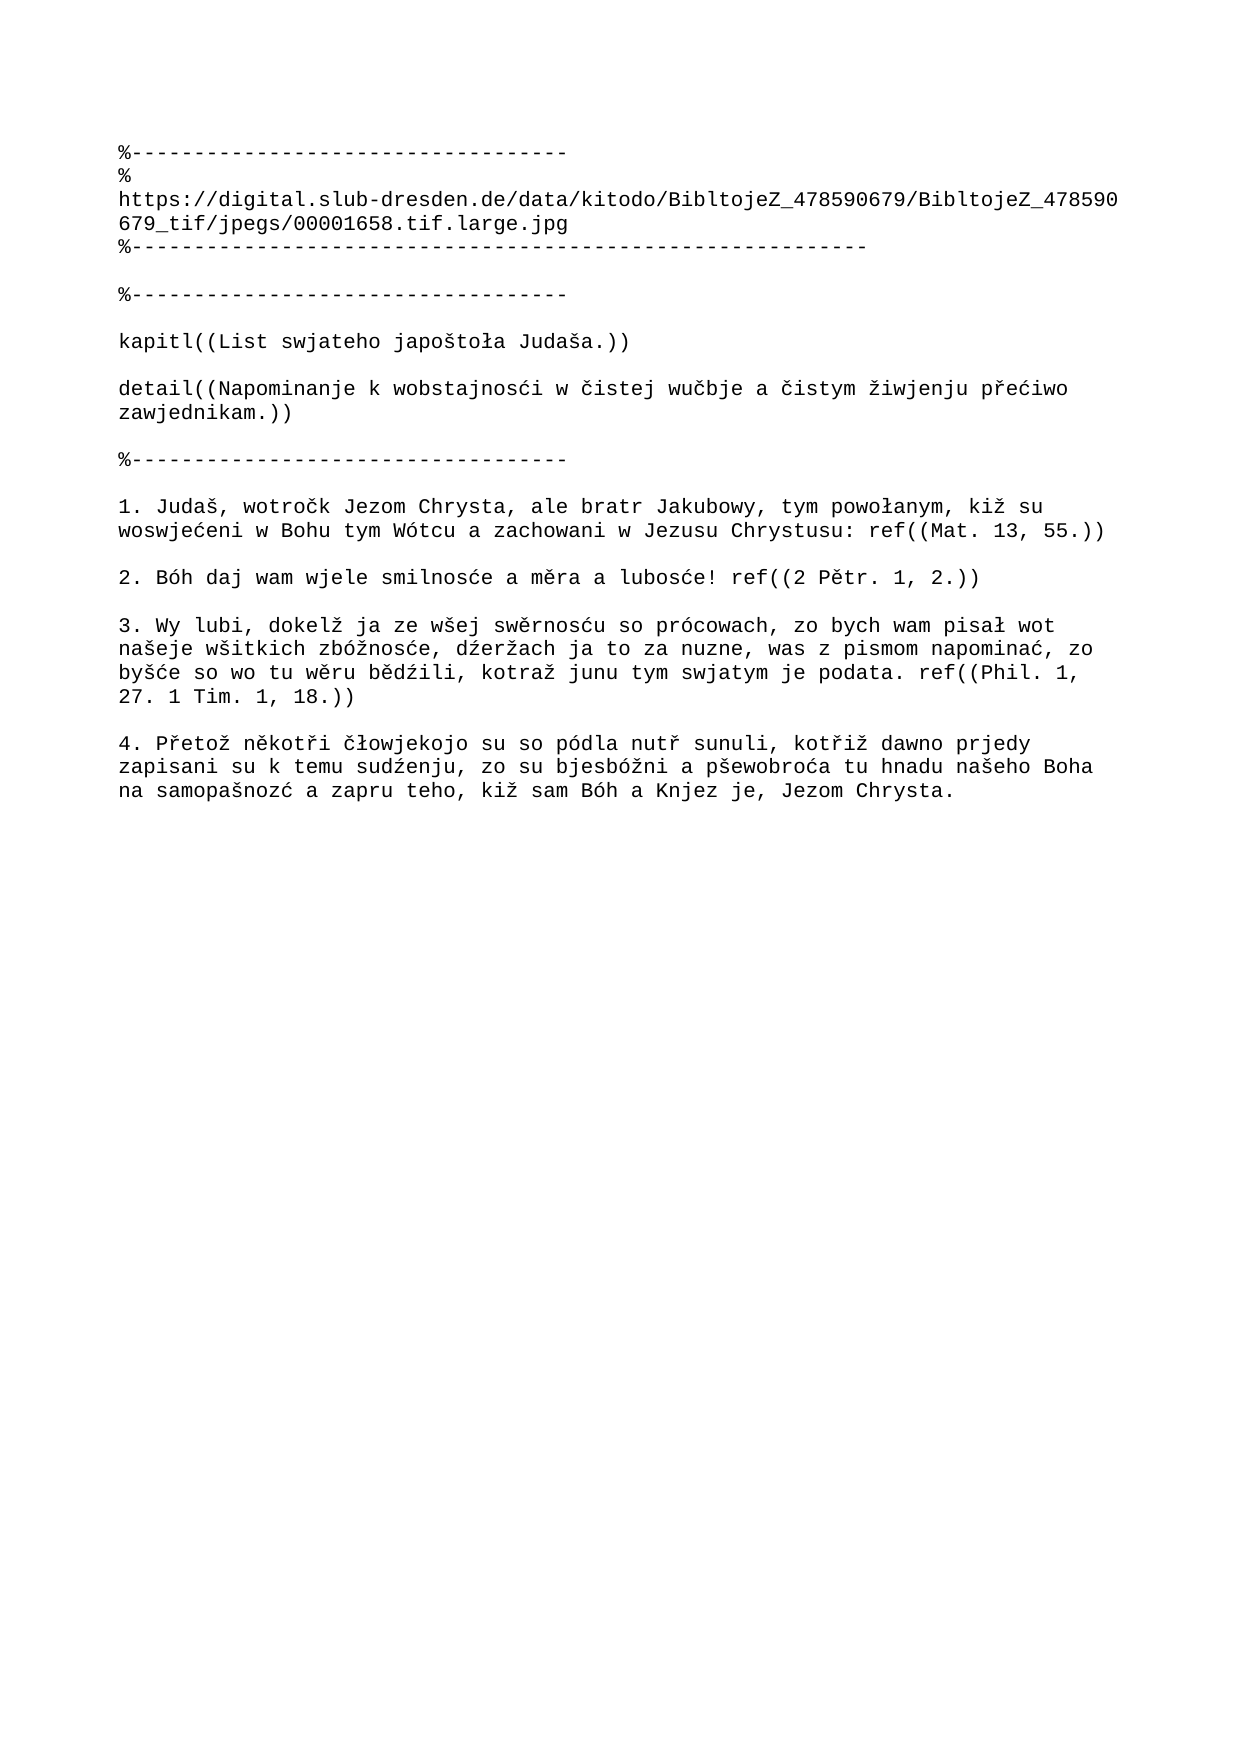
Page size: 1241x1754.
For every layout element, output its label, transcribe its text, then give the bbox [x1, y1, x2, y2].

text kapitl((List swjateho japoštoła Judaša.)) [118, 331, 1122, 354]
text 3. Wy lubi, dokelž ja ze wšej swěrnosću so prócowach, zo bych wam pisał wot našeje wšitkich zbóžnosće, dźeržach ja to za nuzne, was z pismom napominać, zo byšće so wo tu wěru bědźili, kotraž junu tym swjatym je podata. ref((Phil. 1, 27. 1 Tim. 1, 18.)) [118, 615, 1122, 709]
text %----------------------------------- [118, 142, 1122, 165]
text %----------------------------------- [118, 284, 1122, 307]
text % https://digital.slub-dresden.de/data/kitodo/BibltojeZ_478590679/BibltojeZ_478590679_tif/jpegs/00001658.tif.large.jpg [118, 165, 1122, 236]
text %----------------------------------------------------------- [118, 236, 1122, 260]
text detail((Napominanje k wobstajnosći w čistej wučbje a čistym žiwjenju přećiwo zawjednikam.)) [118, 378, 1122, 426]
text %----------------------------------- [118, 449, 1122, 473]
text 2. Bóh daj wam wjele smilnosće a měra a lubosće! ref((2 Pětr. 1, 2.)) [118, 567, 1122, 591]
text 1. Judaš, wotročk Jezom Chrysta, ale bratr Jakubowy, tym powołanym, kiž su woswjećeni w Bohu tym Wótcu a zachowani w Jezusu Chrystusu: ref((Mat. 13, 55.)) [118, 496, 1122, 544]
text 4. Přetož někotři čłowjekojo su so pódla nutř sunuli, kotřiž dawno prjedy zapisani su k temu sudźenju, zo su bjesbóžni a pšewobroća tu hnadu našeho Boha na samopašnozć a zapru teho, kiž sam Bóh a Knjez je, Jezom Chrysta. [118, 733, 1122, 804]
